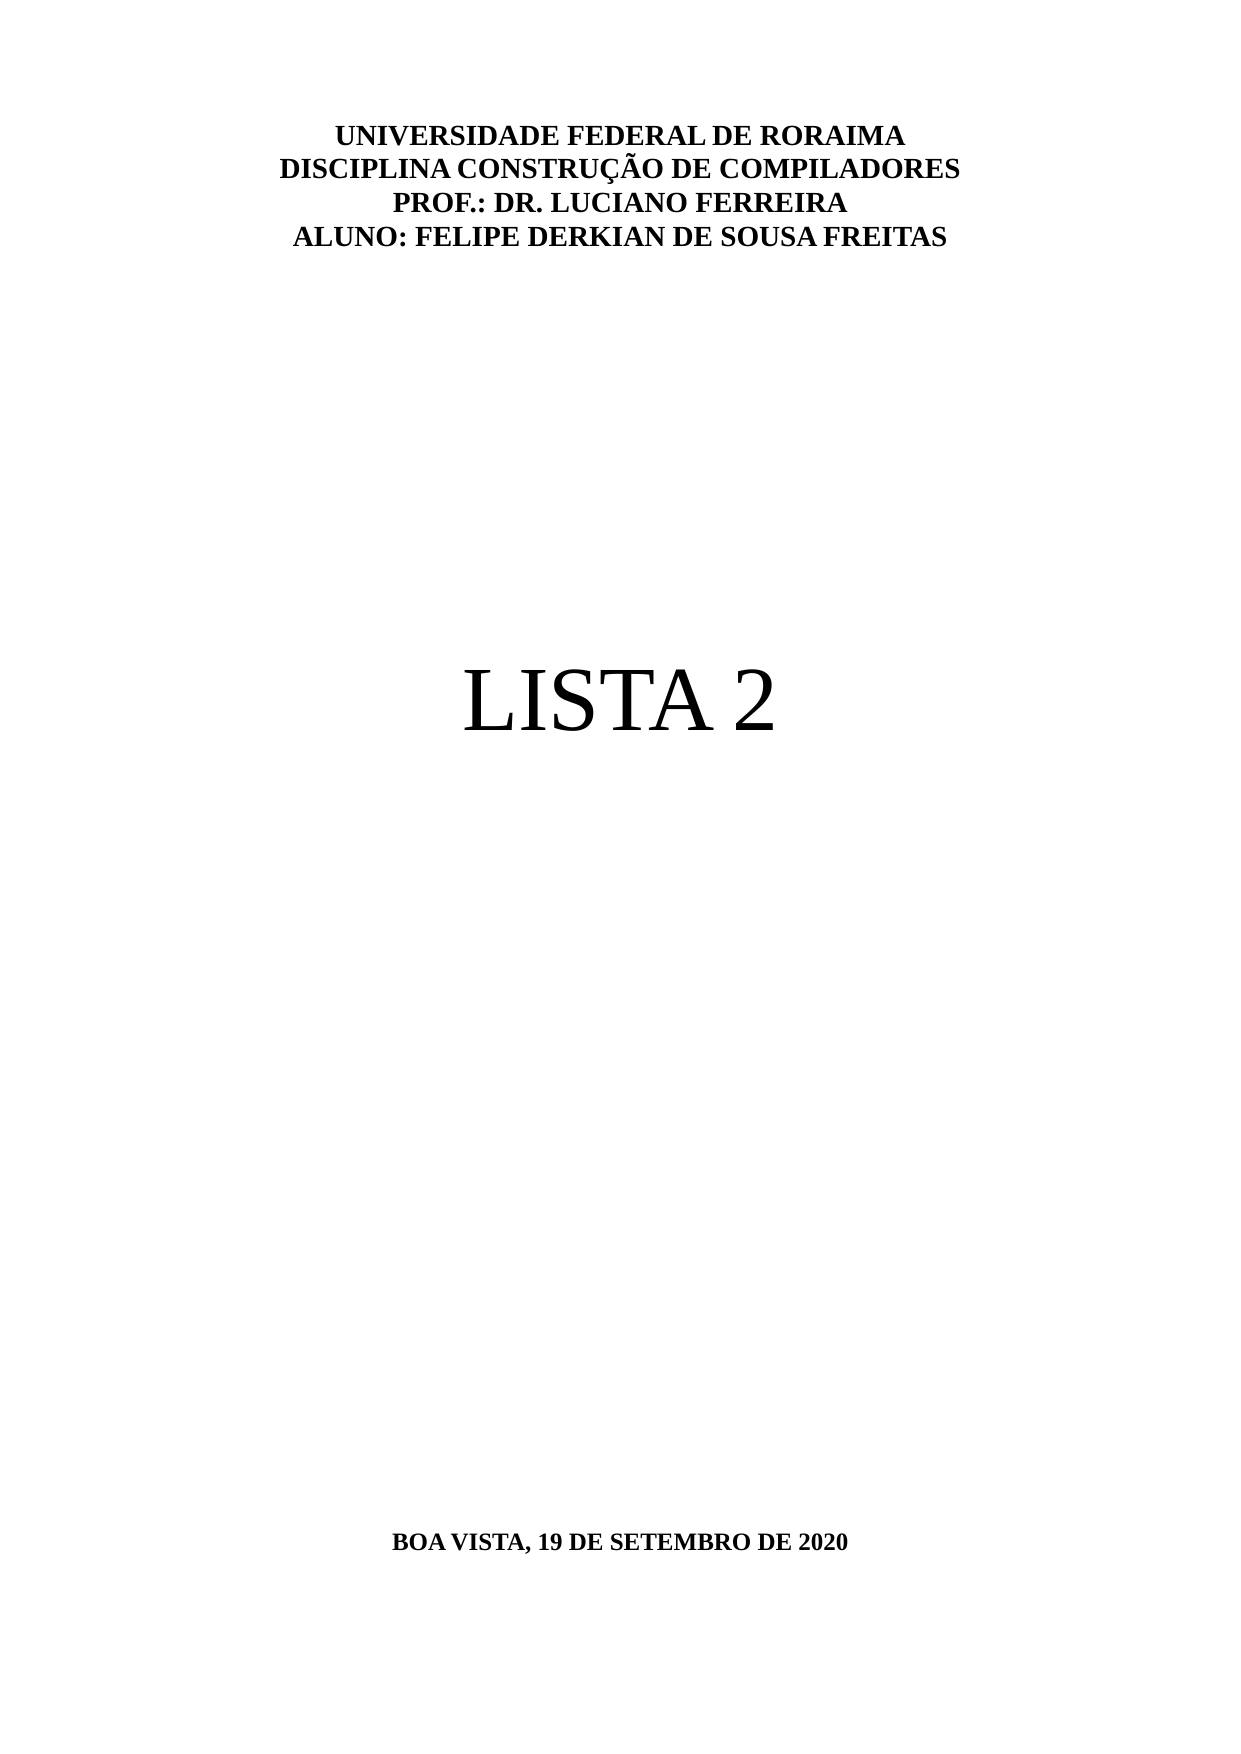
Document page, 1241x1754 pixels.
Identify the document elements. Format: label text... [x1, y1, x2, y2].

text LISTA 2 [118, 645, 1122, 751]
text DISCIPLINA CONSTRUÇÃO DE COMPILADORES [118, 152, 1122, 185]
text PROF.: DR. LUCIANO FERREIRA [118, 185, 1122, 219]
text BOA VISTA, 19 DE SETEMBRO DE 2020 [118, 1527, 1122, 1556]
text ALUNO: FELIPE DERKIAN DE SOUSA FREITAS [118, 219, 1122, 252]
text UNIVERSIDADE FEDERAL DE RORAIMA [118, 118, 1122, 152]
